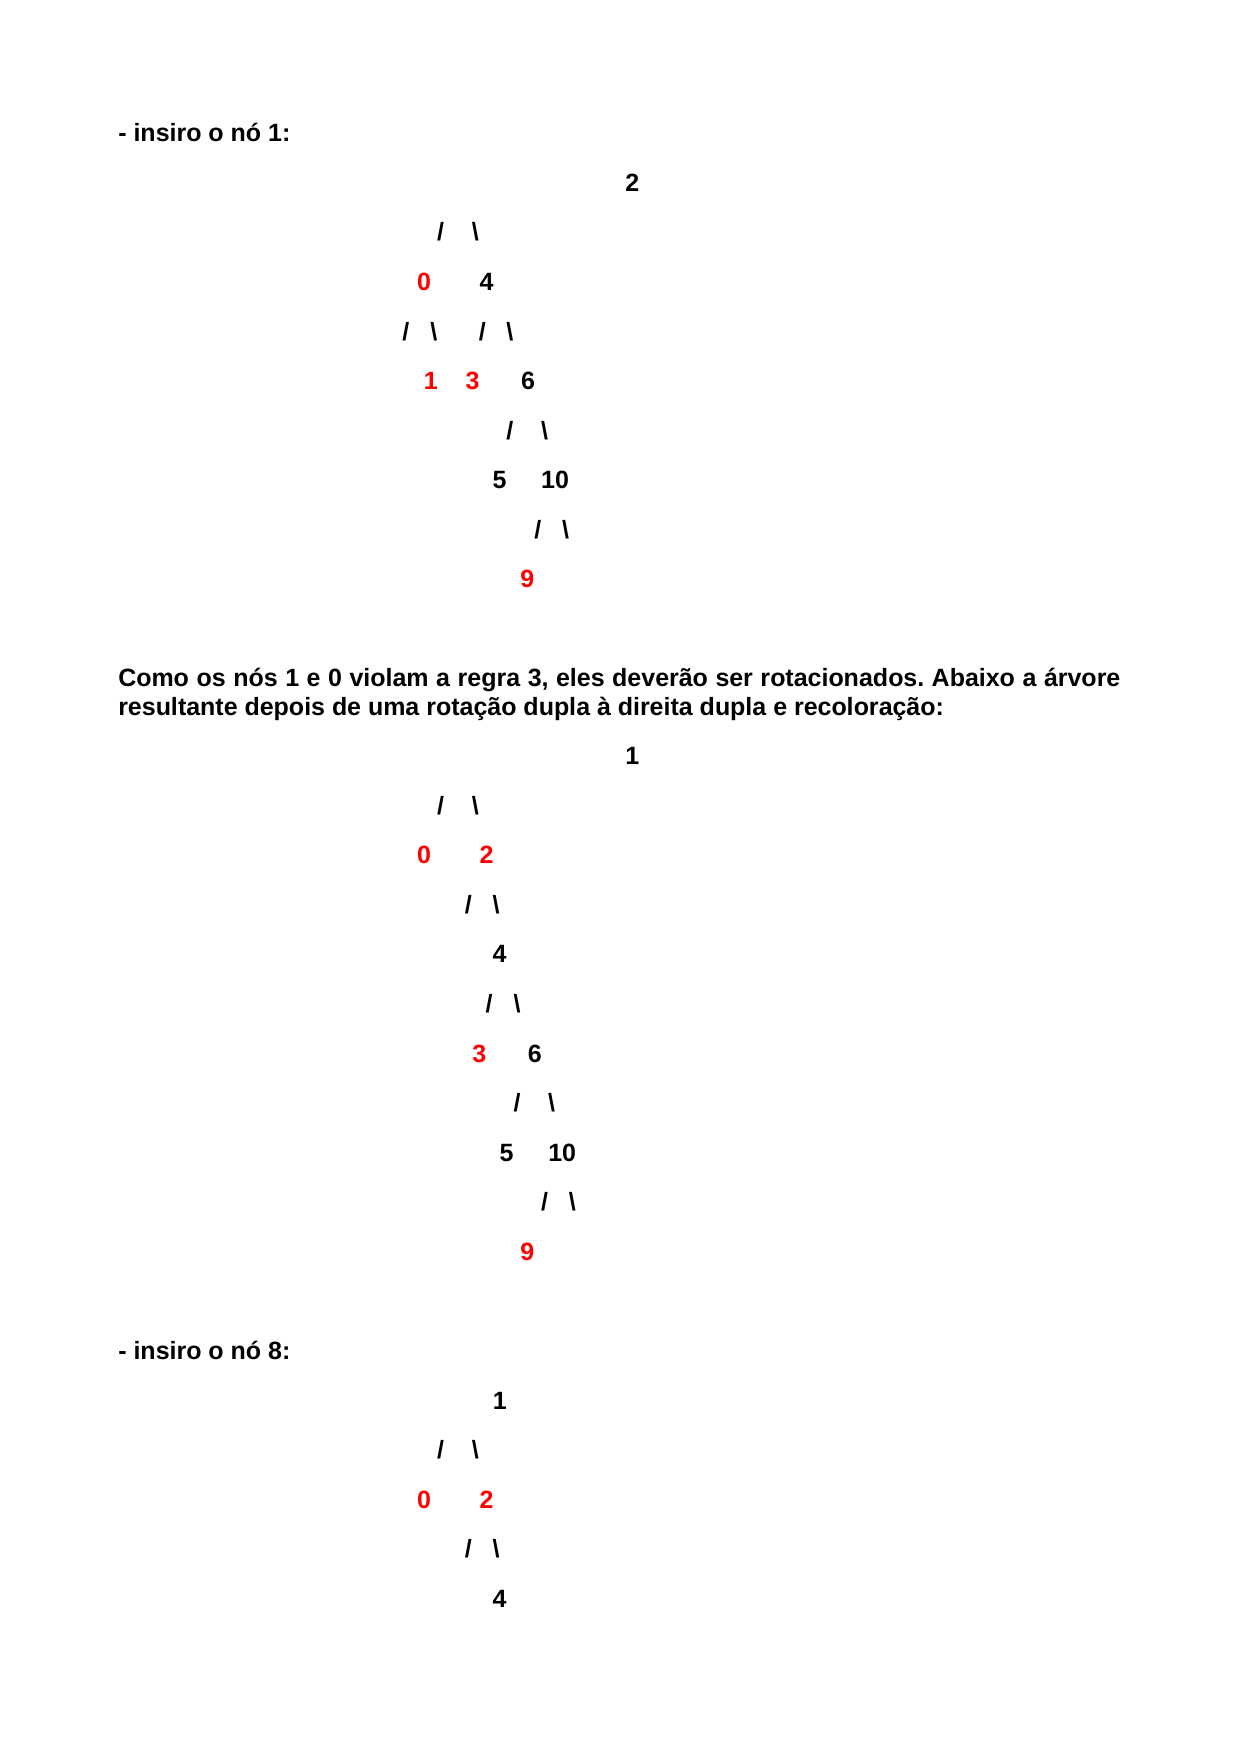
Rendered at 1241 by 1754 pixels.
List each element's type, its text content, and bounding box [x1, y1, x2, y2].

text 0 4 [118, 267, 1122, 296]
text 1 [118, 741, 1122, 770]
text / \ [118, 1534, 1122, 1563]
text / \ [118, 515, 1122, 543]
text 4 [118, 939, 1122, 968]
text / \ [118, 1187, 1122, 1216]
text 0 2 [118, 840, 1122, 869]
text / \ [118, 416, 1122, 444]
text 5 10 [118, 1138, 1122, 1167]
text - insiro o nó 1: [118, 118, 1122, 147]
text 9 [118, 1237, 1122, 1266]
text 0 2 [118, 1485, 1122, 1514]
text 2 [118, 168, 1122, 196]
text 5 10 [118, 465, 1122, 494]
text - insiro o nó 8: [118, 1336, 1122, 1365]
text / \ [118, 791, 1122, 819]
text / \ [118, 1088, 1122, 1117]
text 9 [118, 564, 1122, 593]
text / \ [118, 217, 1122, 246]
text Como os nós 1 e 0 violam a regra 3, eles deverão ser rotacionados. Abaixo a árvore resultante depois de uma rotação dupla à direita dupla e recoloração: [118, 663, 1122, 720]
text / \ [118, 989, 1122, 1018]
text / \ [118, 890, 1122, 919]
text / \ [118, 1435, 1122, 1464]
text 4 [118, 1584, 1122, 1613]
text / \ / \ [118, 316, 1122, 345]
text 3 6 [118, 1039, 1122, 1067]
text 1 [118, 1386, 1122, 1414]
text 1 3 6 [118, 366, 1122, 395]
